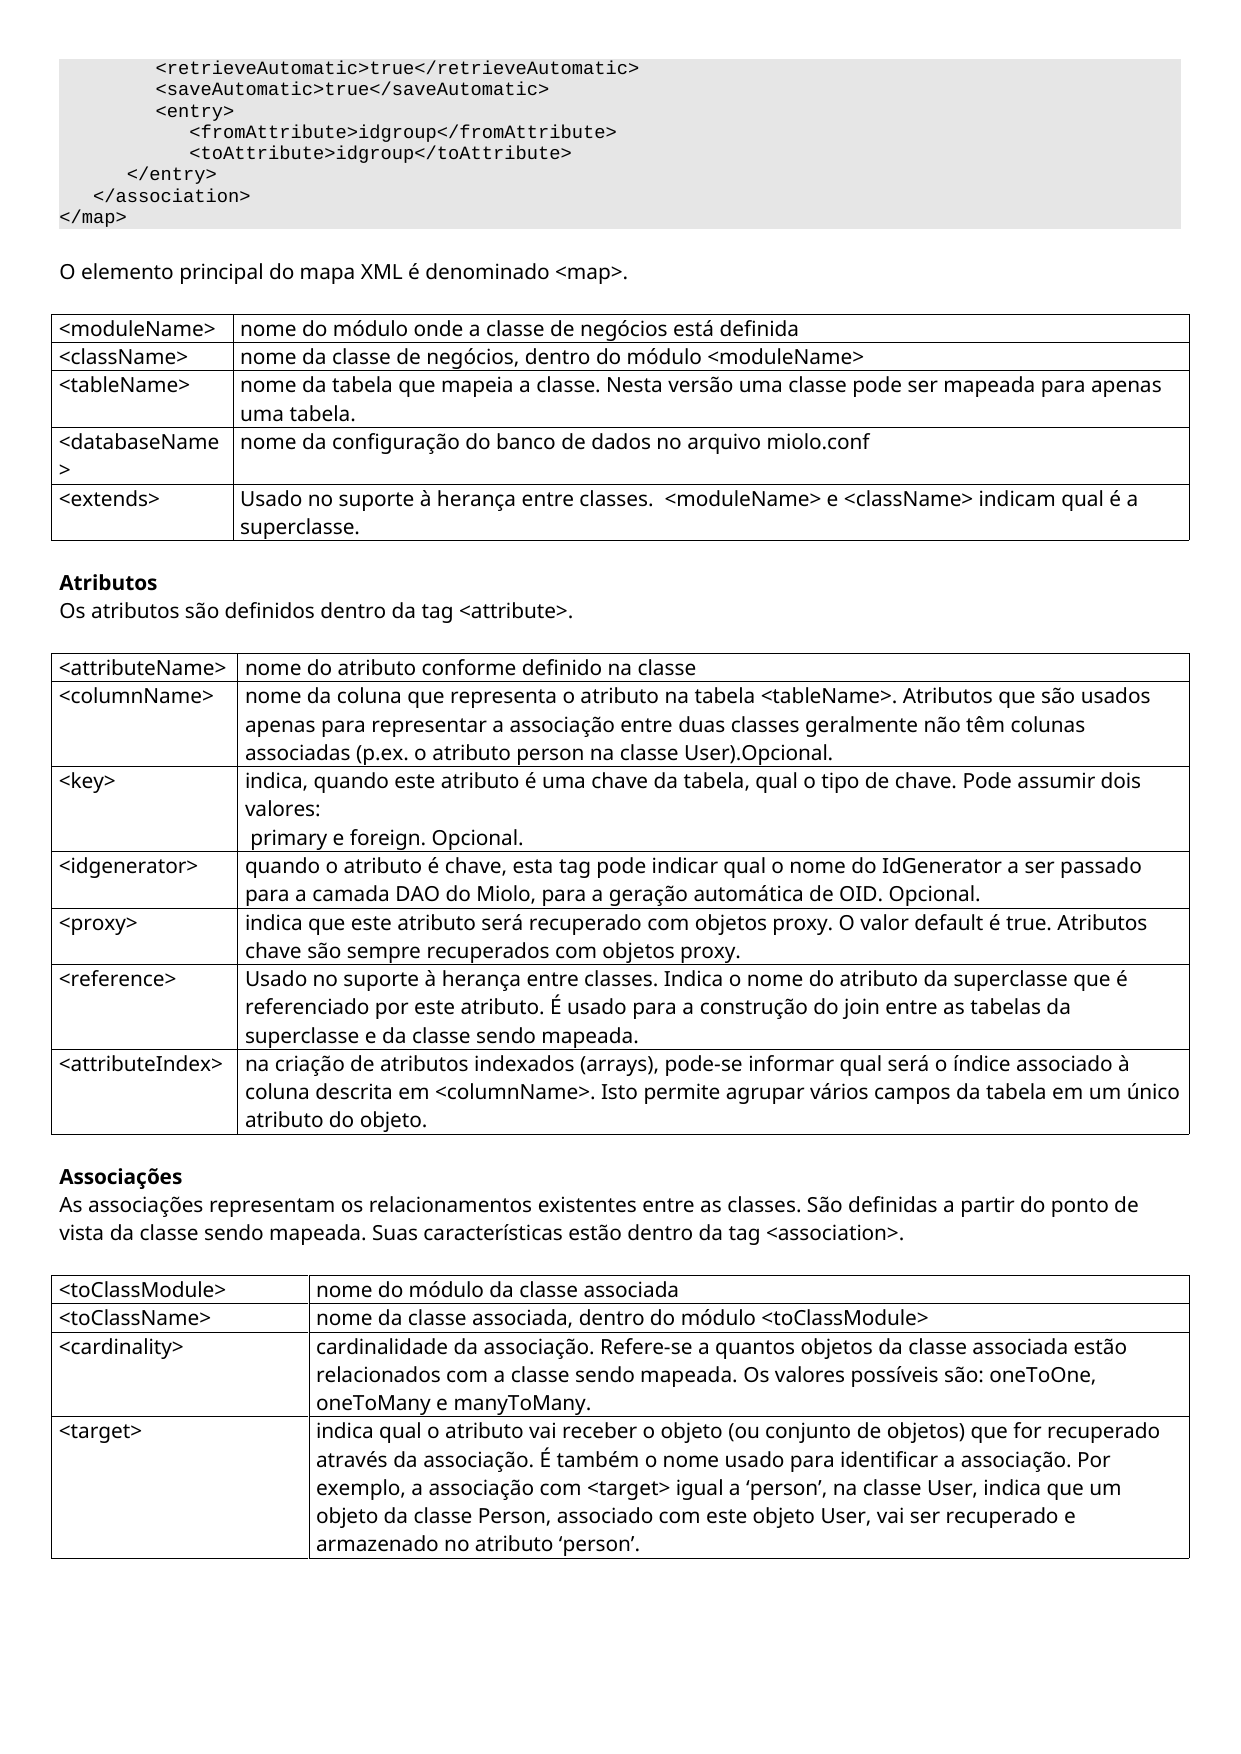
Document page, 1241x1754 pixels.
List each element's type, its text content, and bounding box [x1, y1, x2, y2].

table_header nome do atributo conforme definido na classe [238, 654, 1189, 681]
text Os atributos são definidos dentro da tag <attribute>. [59, 597, 1181, 625]
text <saveAutomatic>true</saveAutomatic> [59, 80, 1181, 102]
table_cell nome da coluna que representa o atributo na tabela <tableName>. Atributos que são usados apenas para representar a associação entre duas classes geralmente não têm colunas associadas (p.ex. o atributo person na classe User).Opcional. [238, 682, 1189, 766]
text <entry> [59, 102, 1181, 123]
table_cell <cardinality> [52, 1333, 308, 1416]
table_header nome do módulo onde a classe de negócios está definida [234, 315, 1189, 342]
table_cell <className> [52, 343, 233, 370]
table_header <attributeName> [52, 654, 237, 681]
table_header <moduleName> [52, 315, 233, 342]
table_header <toClassModule> [52, 1276, 308, 1303]
text <fromAttribute>idgroup</fromAttribute> [59, 123, 1181, 144]
text As associações representam os relacionamentos existentes entre as classes. São definidas a partir do ponto de vista da classe sendo mapeada. Suas características estão dentro da tag <association>. [59, 1190, 1181, 1247]
table_header nome do módulo da classe associada [310, 1276, 1189, 1303]
table_cell indica que este atributo será recuperado com objetos proxy. O valor default é true. Atributos chave são sempre recuperados com objetos proxy. [238, 909, 1189, 964]
table_cell nome da tabela que mapeia a classe. Nesta versão uma classe pode ser mapeada para apenas uma tabela. [234, 371, 1189, 427]
table_cell nome da configuração do banco de dados no arquivo miolo.conf [234, 428, 1189, 484]
table_cell <reference> [52, 965, 237, 1049]
table_cell nome da classe de negócios, dentro do módulo <moduleName> [234, 343, 1189, 370]
table_cell na criação de atributos indexados (arrays), pode-se informar qual será o índice associado à coluna descrita em <columnName>. Isto permite agrupar vários campos da tabela em um único atributo do objeto. [238, 1050, 1189, 1134]
table_cell <toClassName> [52, 1304, 308, 1332]
table_cell indica, quando este atributo é uma chave da tabela, qual o tipo de chave. Pode assumir dois valores: primary e foreign. Opcional. [238, 767, 1189, 851]
table_cell <idgenerator> [52, 852, 237, 908]
text </entry> [59, 165, 1181, 187]
text Associações [59, 1162, 1181, 1190]
table_cell <attributeIndex> [52, 1050, 237, 1134]
text </map> [59, 208, 1181, 229]
table_cell <columnName> [52, 682, 237, 766]
table_cell Usado no suporte à herança entre classes. Indica o nome do atributo da superclasse que é referenciado por este atributo. É usado para a construção do join entre as tabelas da superclasse e da classe sendo mapeada. [238, 965, 1189, 1049]
text </association> [59, 187, 1181, 208]
text <toAttribute>idgroup</toAttribute> [59, 144, 1181, 165]
table_cell <extends> [52, 485, 233, 540]
table_cell cardinalidade da associação. Refere-se a quantos objetos da classe associada estão relacionados com a classe sendo mapeada. Os valores possíveis são: oneToOne, oneToMany e manyToMany. [310, 1333, 1189, 1416]
table_cell <target> [52, 1417, 308, 1558]
text O elemento principal do mapa XML é denominado <map>. [59, 257, 1181, 286]
table_cell Usado no suporte à herança entre classes. <moduleName> e <className> indicam qual é a superclasse. [234, 485, 1189, 540]
table_cell <databaseName> [52, 428, 233, 484]
table_cell <proxy> [52, 909, 237, 964]
text <retrieveAutomatic>true</retrieveAutomatic> [59, 59, 1181, 80]
table_cell nome da classe associada, dentro do módulo <toClassModule> [310, 1304, 1189, 1332]
text Atributos [59, 568, 1181, 597]
table_cell indica qual o atributo vai receber o objeto (ou conjunto de objetos) que for recuperado através da associação. É também o nome usado para identificar a associação. Por exemplo, a associação com <target> igual a ‘person’, na classe User, indica que um objeto da classe Person, associado com este objeto User, vai ser recuperado e armazenado no atributo ‘person’. [310, 1417, 1189, 1558]
table_cell <tableName> [52, 371, 233, 427]
table_cell quando o atributo é chave, esta tag pode indicar qual o nome do IdGenerator a ser passado para a camada DAO do Miolo, para a geração automática de OID. Opcional. [238, 852, 1189, 908]
table_cell <key> [52, 767, 237, 851]
